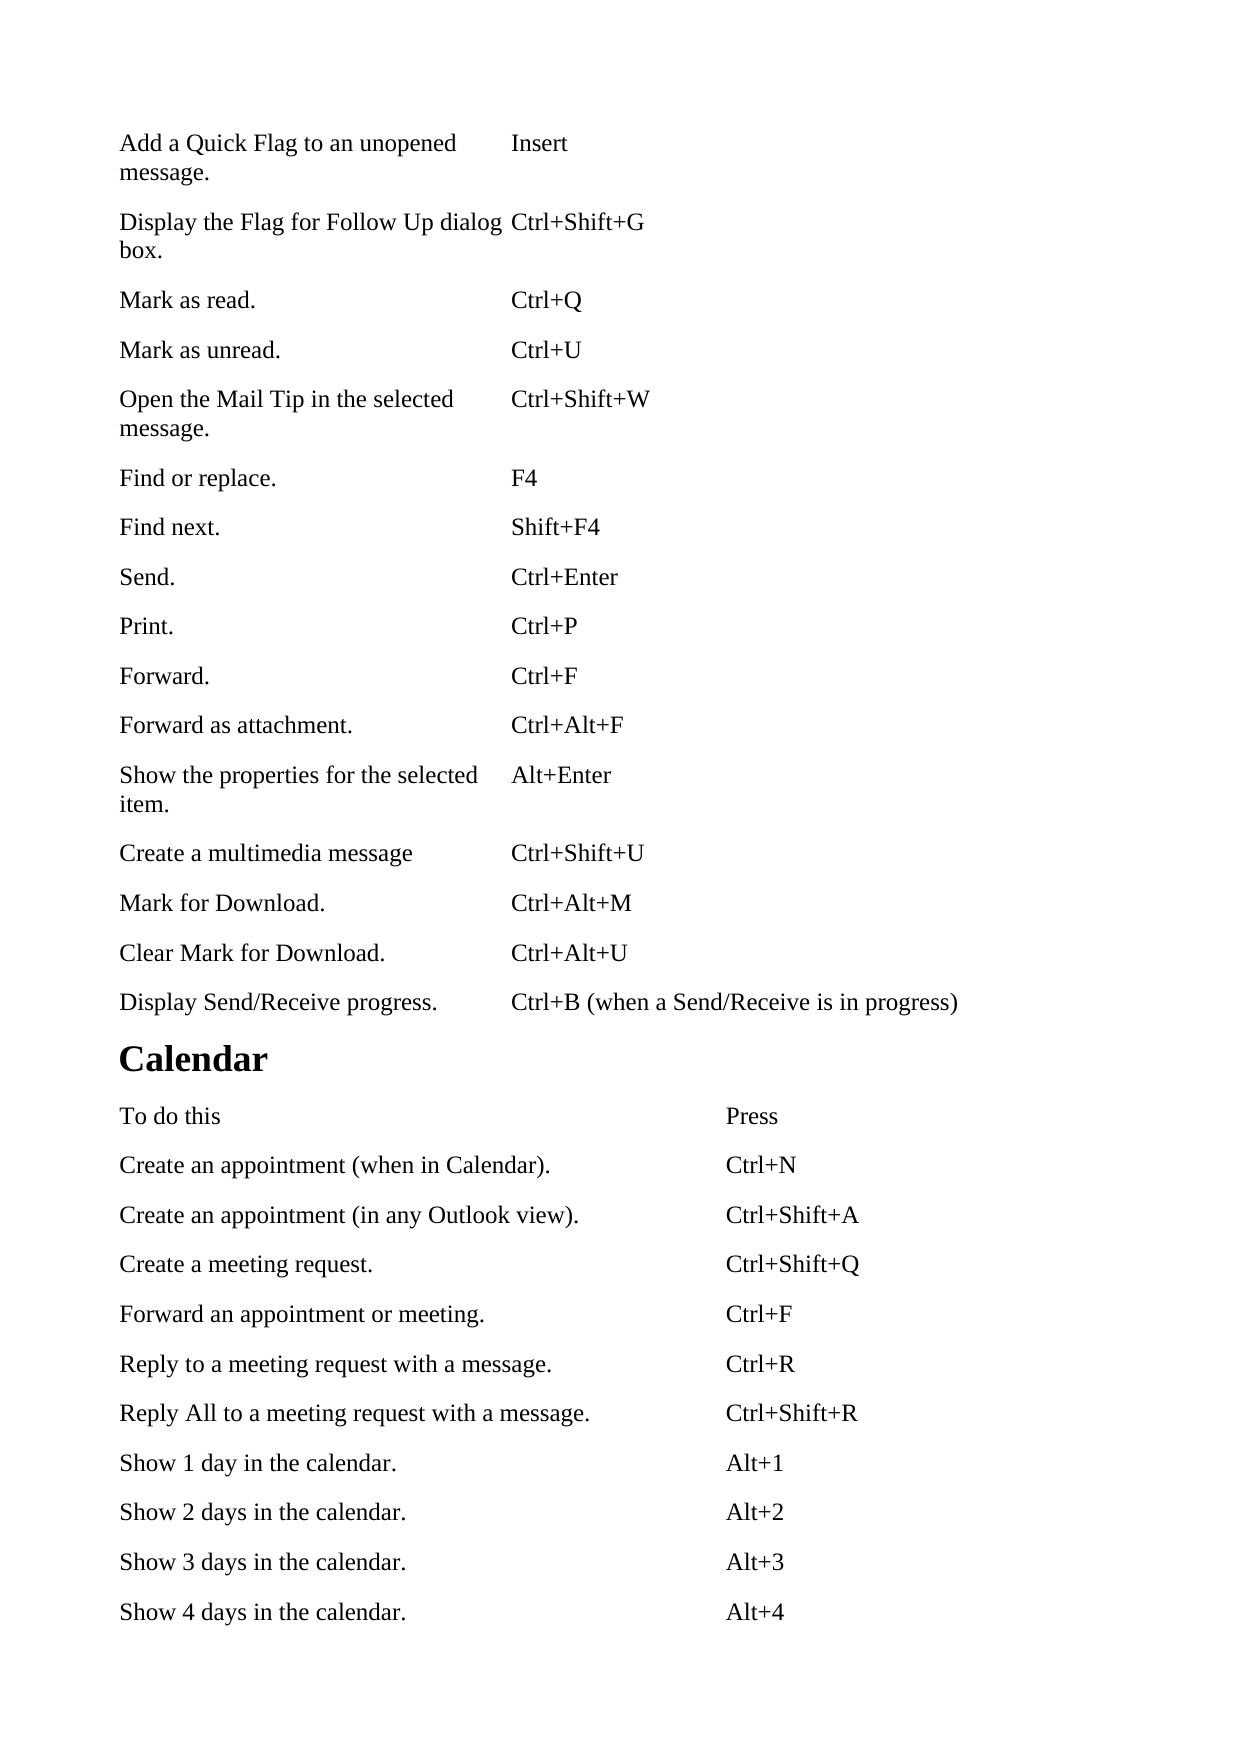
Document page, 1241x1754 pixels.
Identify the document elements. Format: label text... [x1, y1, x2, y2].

table_cell Ctrl+F [725, 1289, 1093, 1338]
table_cell Show 1 day in the calendar. [118, 1438, 724, 1487]
table_cell Ctrl+Shift+W [510, 374, 1093, 452]
table_cell Print. [118, 601, 510, 651]
table_cell Create a multimedia message [118, 828, 510, 878]
table_cell Ctrl+Alt+M [510, 878, 1093, 927]
table_cell Ctrl+Alt+U [510, 927, 1093, 977]
table_cell Ctrl+Shift+U [510, 828, 1093, 878]
table_cell Reply All to a meeting request with a message. [118, 1388, 724, 1437]
table_cell Shift+F4 [510, 502, 1093, 551]
text Calendar [118, 1037, 1122, 1080]
table_cell Ctrl+U [510, 324, 1093, 374]
table_header Press [725, 1090, 1093, 1140]
table_cell Ctrl+P [510, 601, 1093, 651]
table_cell Mark as unread. [118, 324, 510, 374]
table_cell Show 4 days in the calendar. [118, 1586, 724, 1636]
table_cell Add a Quick Flag to an unopened message. [118, 118, 510, 196]
table_cell Ctrl+Alt+F [510, 700, 1093, 750]
table_cell Display the Flag for Follow Up dialog box. [118, 196, 510, 275]
table_cell Ctrl+R [725, 1338, 1093, 1388]
table_cell Alt+1 [725, 1438, 1093, 1487]
table_cell Alt+Enter [510, 750, 1093, 828]
table_cell Ctrl+Shift+A [725, 1190, 1093, 1239]
table_cell Ctrl+Q [510, 275, 1093, 324]
table_cell Mark for Download. [118, 878, 510, 927]
table_cell Alt+2 [725, 1487, 1093, 1537]
table_cell Forward as attachment. [118, 700, 510, 750]
table_cell Create an appointment (when in Calendar). [118, 1140, 724, 1189]
table_cell Show 3 days in the calendar. [118, 1537, 724, 1586]
table_cell F4 [510, 452, 1093, 502]
table_cell Ctrl+Enter [510, 551, 1093, 601]
table_cell Show 2 days in the calendar. [118, 1487, 724, 1537]
table_cell Ctrl+B (when a Send/Receive is in progress) [510, 977, 1093, 1026]
table_cell Create an appointment (in any Outlook view). [118, 1190, 724, 1239]
table_cell Ctrl+Shift+G [510, 196, 1093, 275]
table_cell Alt+3 [725, 1537, 1093, 1586]
table_cell Alt+4 [725, 1586, 1093, 1636]
table_cell Find next. [118, 502, 510, 551]
table_cell Forward an appointment or meeting. [118, 1289, 724, 1338]
table_cell Reply to a meeting request with a message. [118, 1338, 724, 1388]
table_cell Insert [510, 118, 1093, 196]
table_header To do this [118, 1090, 724, 1140]
table_cell Ctrl+Shift+R [725, 1388, 1093, 1437]
table_cell Display Send/Receive progress. [118, 977, 510, 1026]
table_cell Send. [118, 551, 510, 601]
table_cell Ctrl+N [725, 1140, 1093, 1189]
table_cell Find or replace. [118, 452, 510, 502]
table_cell Show the properties for the selected item. [118, 750, 510, 828]
table_cell Create a meeting request. [118, 1239, 724, 1289]
table_cell Open the Mail Tip in the selected message. [118, 374, 510, 452]
table_cell Forward. [118, 651, 510, 700]
table_cell Ctrl+F [510, 651, 1093, 700]
table_cell Ctrl+Shift+Q [725, 1239, 1093, 1289]
table_cell Mark as read. [118, 275, 510, 324]
table_cell Clear Mark for Download. [118, 927, 510, 977]
